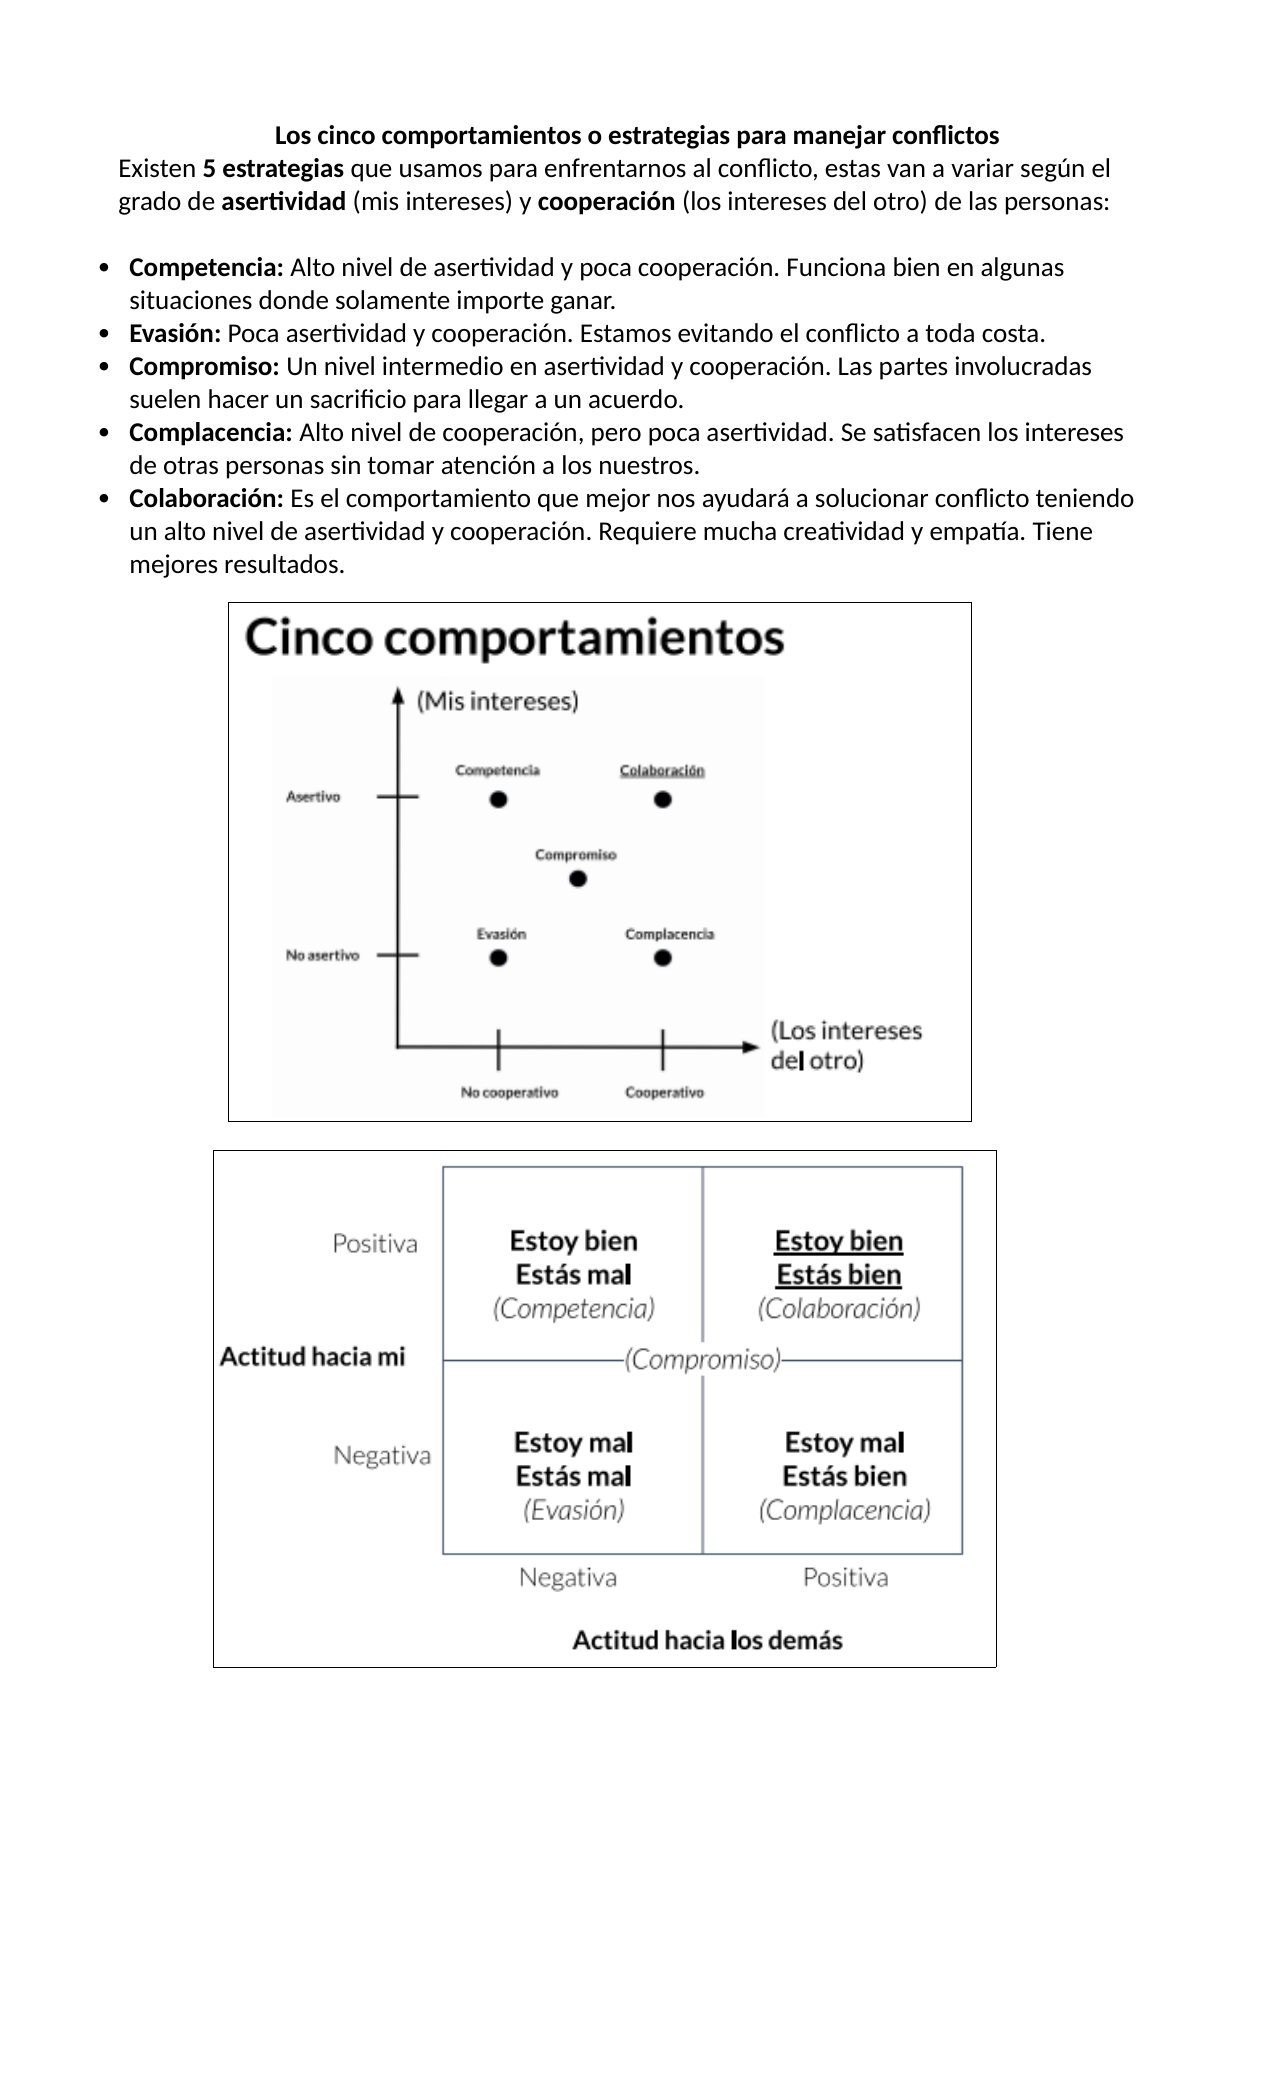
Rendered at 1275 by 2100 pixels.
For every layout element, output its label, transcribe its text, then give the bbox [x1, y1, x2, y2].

picture [216, 1152, 993, 1664]
list Competencia: Alto nivel de asertividad y poca cooperación. Funciona bien en algunas situaciones donde solamente importe ganar. [99, 250, 1157, 316]
picture [230, 605, 969, 1118]
list Compromiso: Un nivel intermedio en asertividad y cooperación. Las partes involucradas suelen hacer un sacrificio para llegar a un acuerdo. [99, 349, 1157, 415]
list Evasión: Poca asertividad y cooperación. Estamos evitando el conflicto a toda costa. [99, 316, 1157, 349]
text Existen 5 estrategias que usamos para enfrentarnos al conflicto, estas van a variar según el grado de asertividad (mis intereses) y cooperación (los intereses del otro) de las personas: [118, 151, 1157, 217]
list Colaboración: Es el comportamiento que mejor nos ayudará a solucionar conflicto teniendo un alto nivel de asertividad y cooperación. Requiere mucha creatividad y empatía. Tiene mejores resultados. [99, 481, 1157, 580]
text Los cinco comportamientos o estrategias para manejar conflictos [118, 118, 1157, 151]
list Complacencia: Alto nivel de cooperación, pero poca asertividad. Se satisfacen los intereses de otras personas sin tomar atención a los nuestros. [99, 415, 1157, 481]
